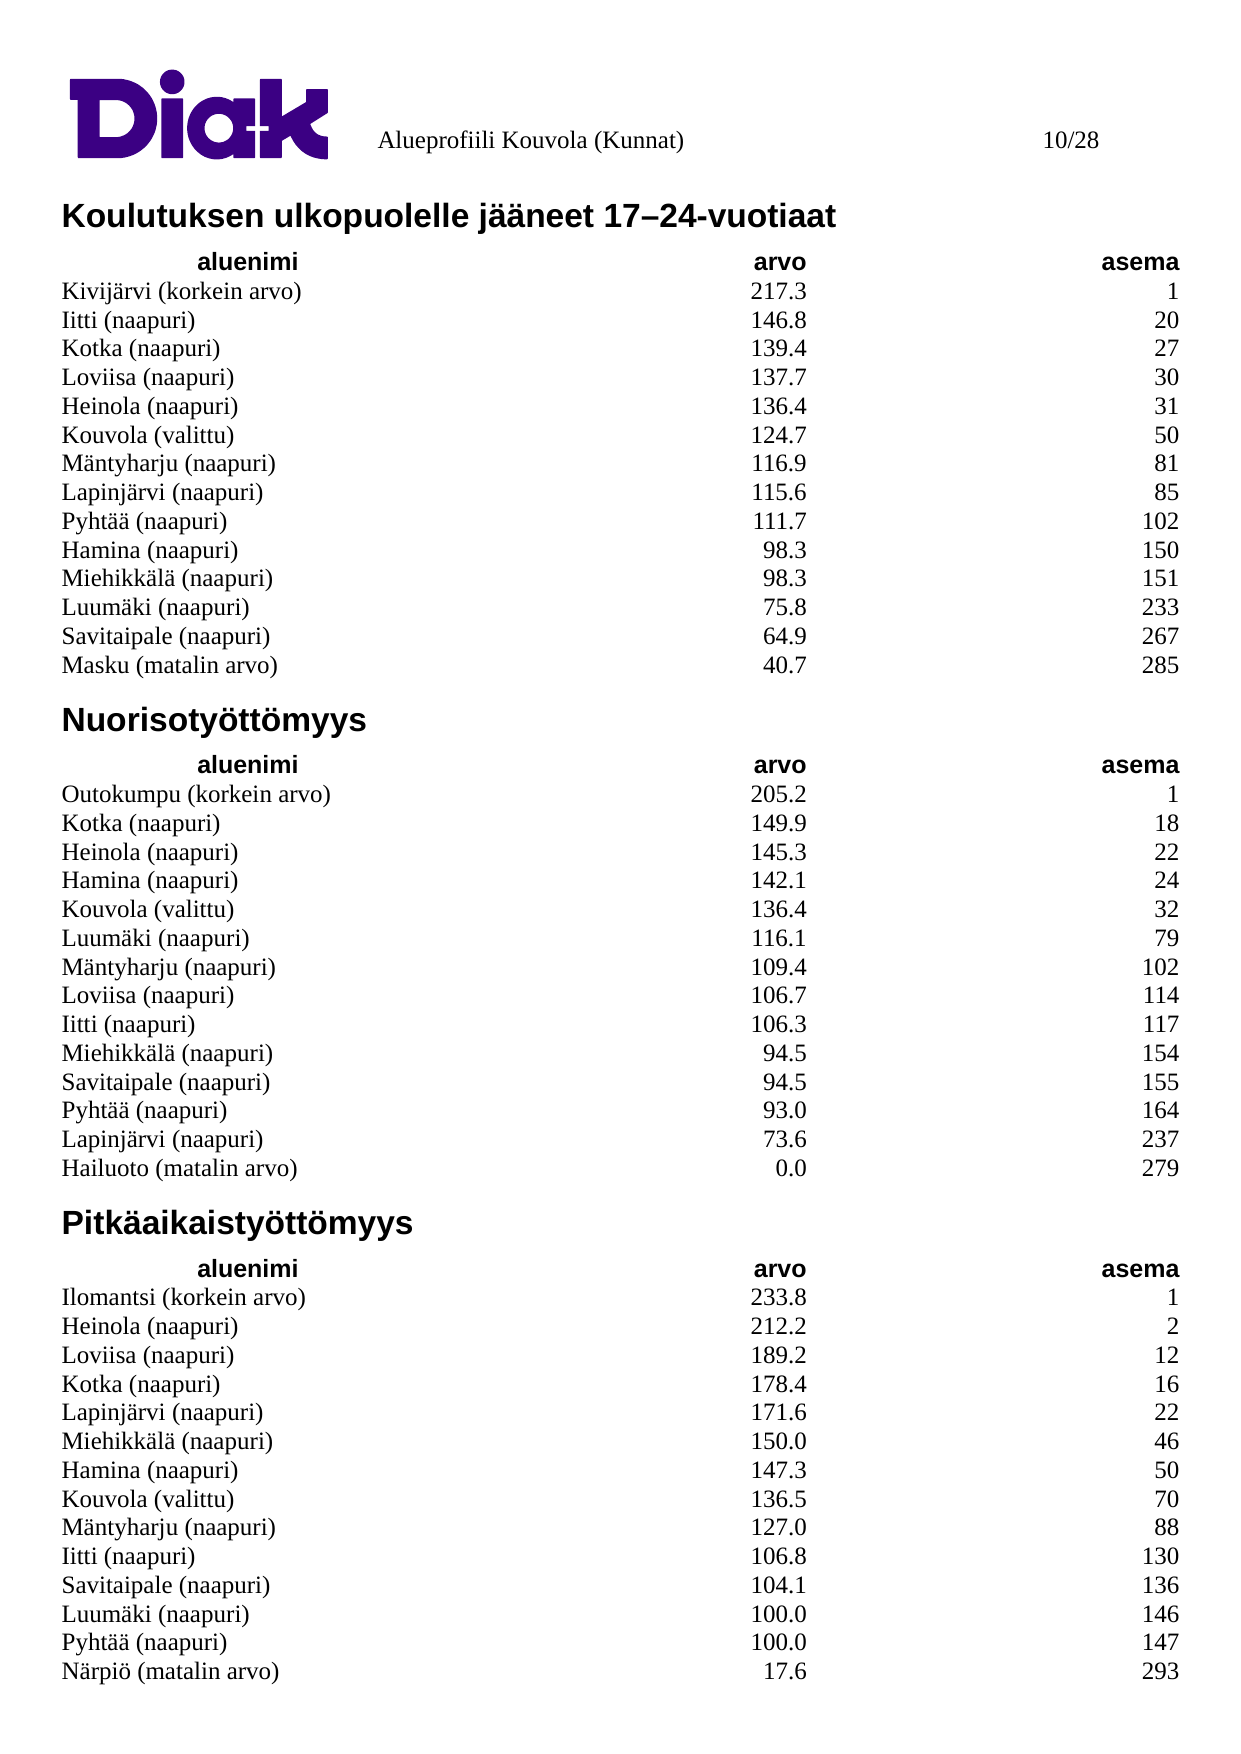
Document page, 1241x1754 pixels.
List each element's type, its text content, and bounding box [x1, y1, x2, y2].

table_cell Heinola (naapuri) [61, 391, 434, 420]
table_cell 2 [806, 1311, 1179, 1340]
table_cell 146.8 [434, 305, 806, 333]
table_cell Miehikkälä (naapuri) [61, 1038, 434, 1067]
table_cell 136.4 [434, 894, 806, 923]
table_cell 136.4 [434, 391, 806, 420]
table_cell Kivijärvi (korkein arvo) [61, 276, 434, 305]
subtitle Nuorisotyöttömyys [61, 699, 1179, 738]
table_cell Savitaipale (naapuri) [61, 1067, 434, 1096]
table_cell 81 [806, 449, 1179, 477]
table_cell 130 [806, 1541, 1179, 1570]
table_cell Lapinjärvi (naapuri) [61, 1398, 434, 1426]
table_cell 24 [806, 866, 1179, 894]
table_cell 151 [806, 564, 1179, 592]
table_cell 16 [806, 1369, 1179, 1397]
table_cell 106.8 [434, 1541, 806, 1570]
table_cell Hailuoto (matalin arvo) [61, 1153, 434, 1182]
table_cell 116.9 [434, 449, 806, 477]
table_cell 79 [806, 923, 1179, 952]
table_cell 109.4 [434, 952, 806, 981]
table_cell Pyhtää (naapuri) [61, 1628, 434, 1656]
table_cell 146 [806, 1599, 1179, 1627]
table_cell 98.3 [434, 564, 806, 592]
table_cell 0.0 [434, 1153, 806, 1182]
table_header aluenimi [61, 247, 434, 276]
table_cell Masku (matalin arvo) [61, 650, 434, 678]
table_cell Miehikkälä (naapuri) [61, 564, 434, 592]
table_cell 267 [806, 621, 1179, 650]
table_cell 18 [806, 808, 1179, 837]
table_cell Savitaipale (naapuri) [61, 1570, 434, 1599]
table_cell 124.7 [434, 420, 806, 448]
table_header aluenimi [61, 1254, 434, 1282]
table_header arvo [434, 751, 806, 779]
table_header arvo [434, 1254, 806, 1282]
table_cell 50 [806, 420, 1179, 448]
table_cell 93.0 [434, 1096, 806, 1124]
table_cell 127.0 [434, 1513, 806, 1541]
table_cell 285 [806, 650, 1179, 678]
table_cell Kotka (naapuri) [61, 334, 434, 362]
table_cell 279 [806, 1153, 1179, 1182]
table_cell 137.7 [434, 362, 806, 391]
table_cell 189.2 [434, 1340, 806, 1369]
table_cell Kotka (naapuri) [61, 808, 434, 837]
table_cell 94.5 [434, 1067, 806, 1096]
table_cell 104.1 [434, 1570, 806, 1599]
table_header asema [806, 1254, 1179, 1282]
table_cell 178.4 [434, 1369, 806, 1397]
table_cell Loviisa (naapuri) [61, 981, 434, 1009]
table_cell Loviisa (naapuri) [61, 1340, 434, 1369]
table_cell 212.2 [434, 1311, 806, 1340]
table_cell Hamina (naapuri) [61, 1455, 434, 1484]
subtitle Pitkäaikaistyöttömyys [61, 1203, 1179, 1241]
table_cell 102 [806, 952, 1179, 981]
table_cell Lapinjärvi (naapuri) [61, 1124, 434, 1153]
table_cell 142.1 [434, 866, 806, 894]
table_cell 106.3 [434, 1009, 806, 1038]
table_cell 233.8 [434, 1283, 806, 1311]
table_cell 70 [806, 1484, 1179, 1512]
table_cell Heinola (naapuri) [61, 1311, 434, 1340]
table_cell Lapinjärvi (naapuri) [61, 477, 434, 506]
table_cell 217.3 [434, 276, 806, 305]
table_cell 111.7 [434, 506, 806, 535]
table_cell Miehikkälä (naapuri) [61, 1426, 434, 1455]
table_cell 22 [806, 837, 1179, 866]
table_cell 1 [806, 779, 1179, 808]
table_cell Luumäki (naapuri) [61, 1599, 434, 1627]
table_cell Heinola (naapuri) [61, 837, 434, 866]
table_cell 64.9 [434, 621, 806, 650]
table_cell Pyhtää (naapuri) [61, 506, 434, 535]
table_header aluenimi [61, 751, 434, 779]
table_cell 205.2 [434, 779, 806, 808]
table_cell 100.0 [434, 1628, 806, 1656]
table_cell Kouvola (valittu) [61, 420, 434, 448]
table_cell 46 [806, 1426, 1179, 1455]
table_cell Hamina (naapuri) [61, 866, 434, 894]
table_cell 145.3 [434, 837, 806, 866]
table_cell 155 [806, 1067, 1179, 1096]
table_cell 115.6 [434, 477, 806, 506]
table_cell 116.1 [434, 923, 806, 952]
table_cell 150.0 [434, 1426, 806, 1455]
table_cell 75.8 [434, 592, 806, 621]
table_cell 40.7 [434, 650, 806, 678]
table_cell 100.0 [434, 1599, 806, 1627]
table_cell Savitaipale (naapuri) [61, 621, 434, 650]
table_cell 32 [806, 894, 1179, 923]
table_cell 12 [806, 1340, 1179, 1369]
table_cell Kouvola (valittu) [61, 1484, 434, 1512]
table_cell 114 [806, 981, 1179, 1009]
table_cell 136.5 [434, 1484, 806, 1512]
table_cell 94.5 [434, 1038, 806, 1067]
table_cell Iitti (naapuri) [61, 1541, 434, 1570]
table_cell 293 [806, 1656, 1179, 1685]
table_cell Luumäki (naapuri) [61, 592, 434, 621]
table_cell 147 [806, 1628, 1179, 1656]
table_cell Iitti (naapuri) [61, 305, 434, 333]
table_cell 150 [806, 535, 1179, 563]
table_cell Pyhtää (naapuri) [61, 1096, 434, 1124]
table_cell Ilomantsi (korkein arvo) [61, 1283, 434, 1311]
table_cell 20 [806, 305, 1179, 333]
table_header asema [806, 751, 1179, 779]
table_cell 50 [806, 1455, 1179, 1484]
table_cell 17.6 [434, 1656, 806, 1685]
table_cell 171.6 [434, 1398, 806, 1426]
table_cell Kotka (naapuri) [61, 1369, 434, 1397]
table_cell 154 [806, 1038, 1179, 1067]
table_cell 117 [806, 1009, 1179, 1038]
table_cell 237 [806, 1124, 1179, 1153]
table_cell 27 [806, 334, 1179, 362]
table_cell Outokumpu (korkein arvo) [61, 779, 434, 808]
table_cell 30 [806, 362, 1179, 391]
table_cell 149.9 [434, 808, 806, 837]
table_cell 139.4 [434, 334, 806, 362]
table_cell Kouvola (valittu) [61, 894, 434, 923]
table_cell 106.7 [434, 981, 806, 1009]
table_header asema [806, 247, 1179, 276]
table_cell Mäntyharju (naapuri) [61, 952, 434, 981]
table_cell Hamina (naapuri) [61, 535, 434, 563]
table_cell 1 [806, 276, 1179, 305]
table_cell 1 [806, 1283, 1179, 1311]
table_cell Iitti (naapuri) [61, 1009, 434, 1038]
table_cell Luumäki (naapuri) [61, 923, 434, 952]
table_cell 136 [806, 1570, 1179, 1599]
table_cell 31 [806, 391, 1179, 420]
table_cell Mäntyharju (naapuri) [61, 449, 434, 477]
table_cell Loviisa (naapuri) [61, 362, 434, 391]
table_cell 147.3 [434, 1455, 806, 1484]
table_cell 22 [806, 1398, 1179, 1426]
table_cell 98.3 [434, 535, 806, 563]
table_cell 73.6 [434, 1124, 806, 1153]
table_header arvo [434, 247, 806, 276]
table_cell 85 [806, 477, 1179, 506]
table_cell Närpiö (matalin arvo) [61, 1656, 434, 1685]
table_cell 102 [806, 506, 1179, 535]
table_cell Mäntyharju (naapuri) [61, 1513, 434, 1541]
table_cell 233 [806, 592, 1179, 621]
table_cell 164 [806, 1096, 1179, 1124]
subtitle Koulutuksen ulkopuolelle jääneet 17–24-vuotiaat [61, 196, 1179, 235]
table_cell 88 [806, 1513, 1179, 1541]
